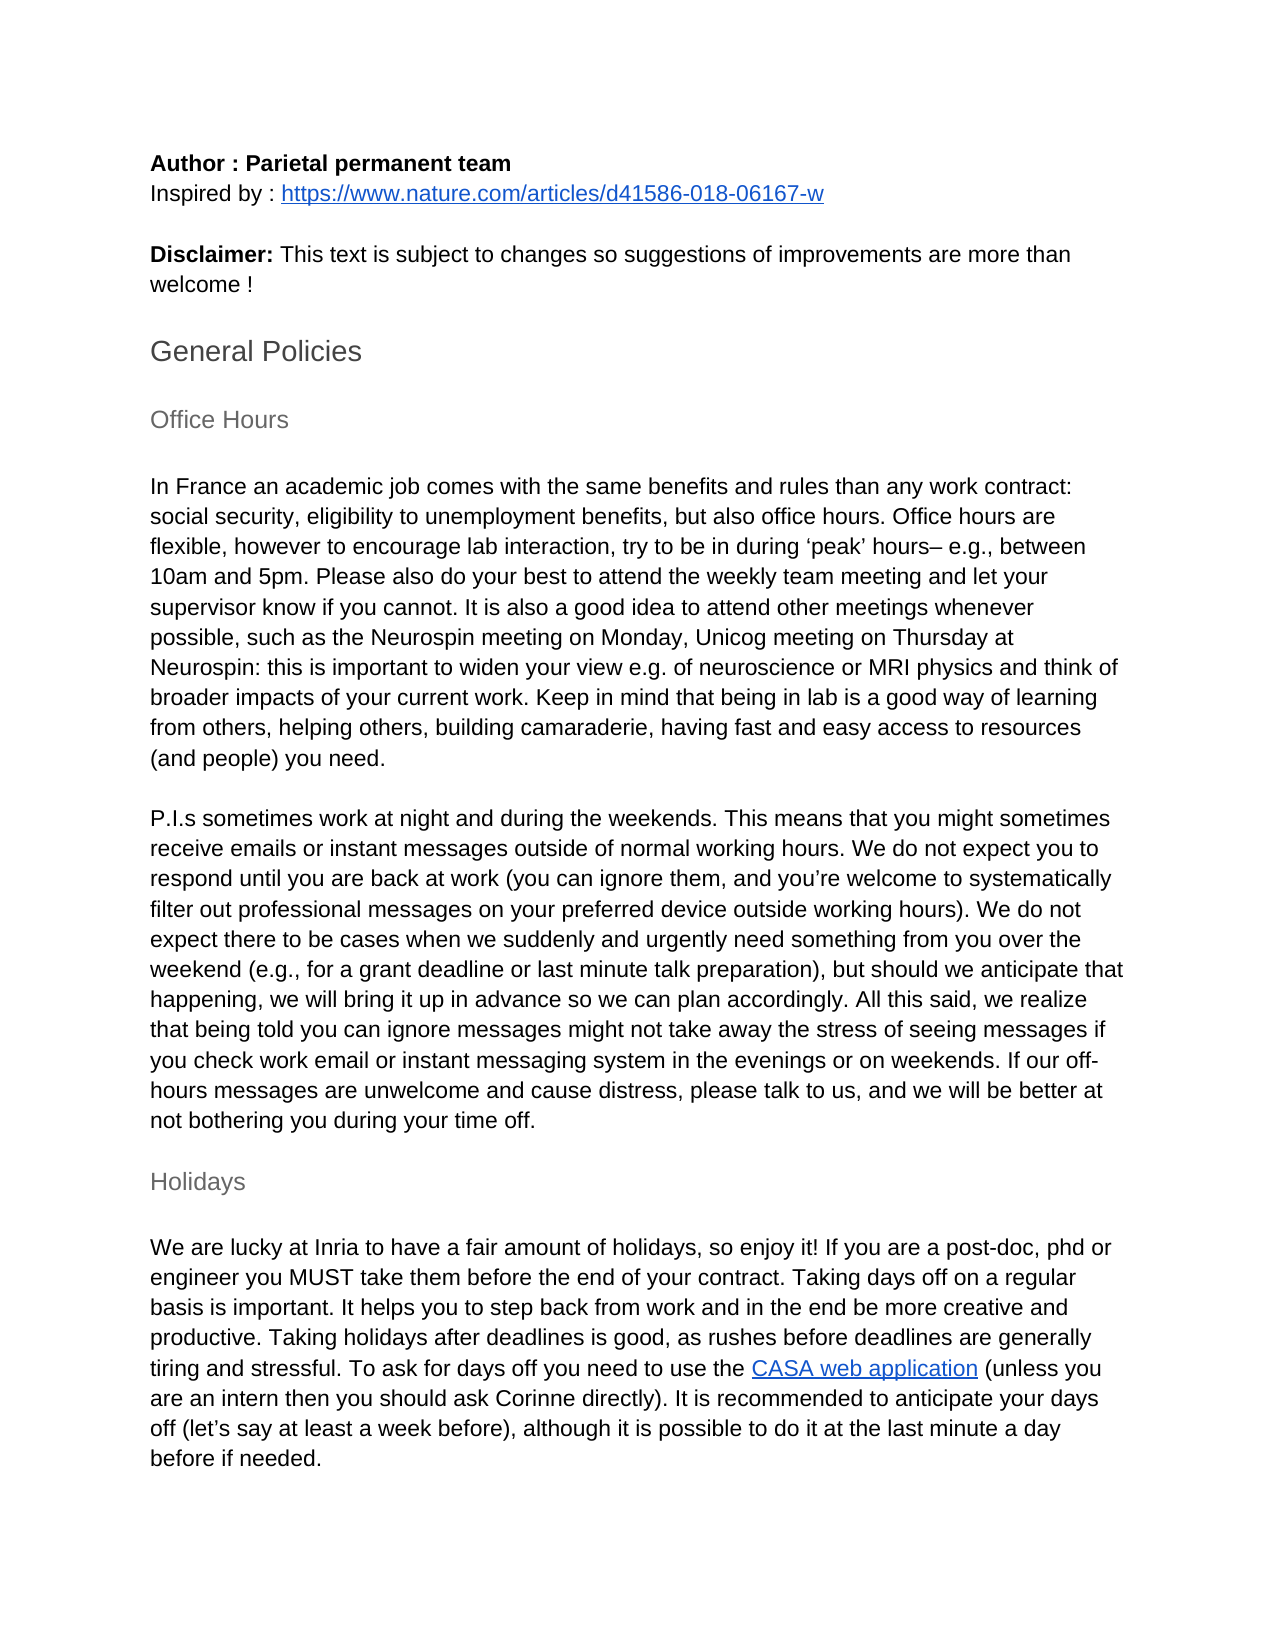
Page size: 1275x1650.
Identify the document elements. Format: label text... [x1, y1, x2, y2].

subtitle Holidays [150, 1166, 1125, 1195]
subtitle Office Hours [150, 405, 1125, 434]
text Author : Parietal permanent team Inspired by : https://www.nature.com/articles/d41586-018-06167-w [150, 150, 1125, 207]
text Disclaimer: This text is subject to changes so suggestions of improvements are more than welcome ! [150, 241, 1125, 297]
text We are lucky at Inria to have a fair amount of holidays, so enjoy it! If you are a post-doc, phd or engineer you MUST take them before the end of your contract. Taking days off on a regular basis is important. It helps you to step back from work and in the end be more creative and productive. Taking holidays after deadlines is good, as rushes before deadlines are generally tiring and stressful. To ask for days off you need to use the CASA web application (unless you are an intern then you should ask Corinne directly). It is recommended to anticipate your days off (let’s say at least a week before), although it is possible to do it at the last minute a day before if needed. [150, 1234, 1125, 1472]
text In France an academic job comes with the same benefits and rules than any work contract: social security, eligibility to unemployment benefits, but also office hours. Office hours are flexible, however to encourage lab interaction, try to be in during ‘peak’ hours– e.g., between 10am and 5pm. Please also do your best to attend the weekly team meeting and let your supervisor know if you cannot. It is also a good idea to attend other meetings whenever possible, such as the Neurospin meeting on Monday, Unicog meeting on Thursday at Neurospin: this is important to widen your view e.g. of neuroscience or MRI physics and think of broader impacts of your current work. Keep in mind that being in lab is a good way of learning from others, helping others, building camaraderie, having fast and easy access to resources (and people) you need. [150, 473, 1125, 771]
text P.I.s sometimes work at night and during the weekends. This means that you might sometimes receive emails or instant messages outside of normal working hours. We do not expect you to respond until you are back at work (you can ignore them, and you’re welcome to systematically filter out professional messages on your preferred device outside working hours). We do not expect there to be cases when we suddenly and urgently need something from you over the weekend (e.g., for a grant deadline or last minute talk preparation), but should we anticipate that happening, we will bring it up in advance so we can plan accordingly. All this said, we realize that being told you can ignore messages might not take away the stress of seeing messages if you check work email or instant messaging system in the evenings or on weekends. If our off-hours messages are unwelcome and cause distress, please talk to us, and we will be better at not bothering you during your time off. [150, 805, 1125, 1133]
subtitle General Policies [150, 334, 1125, 368]
